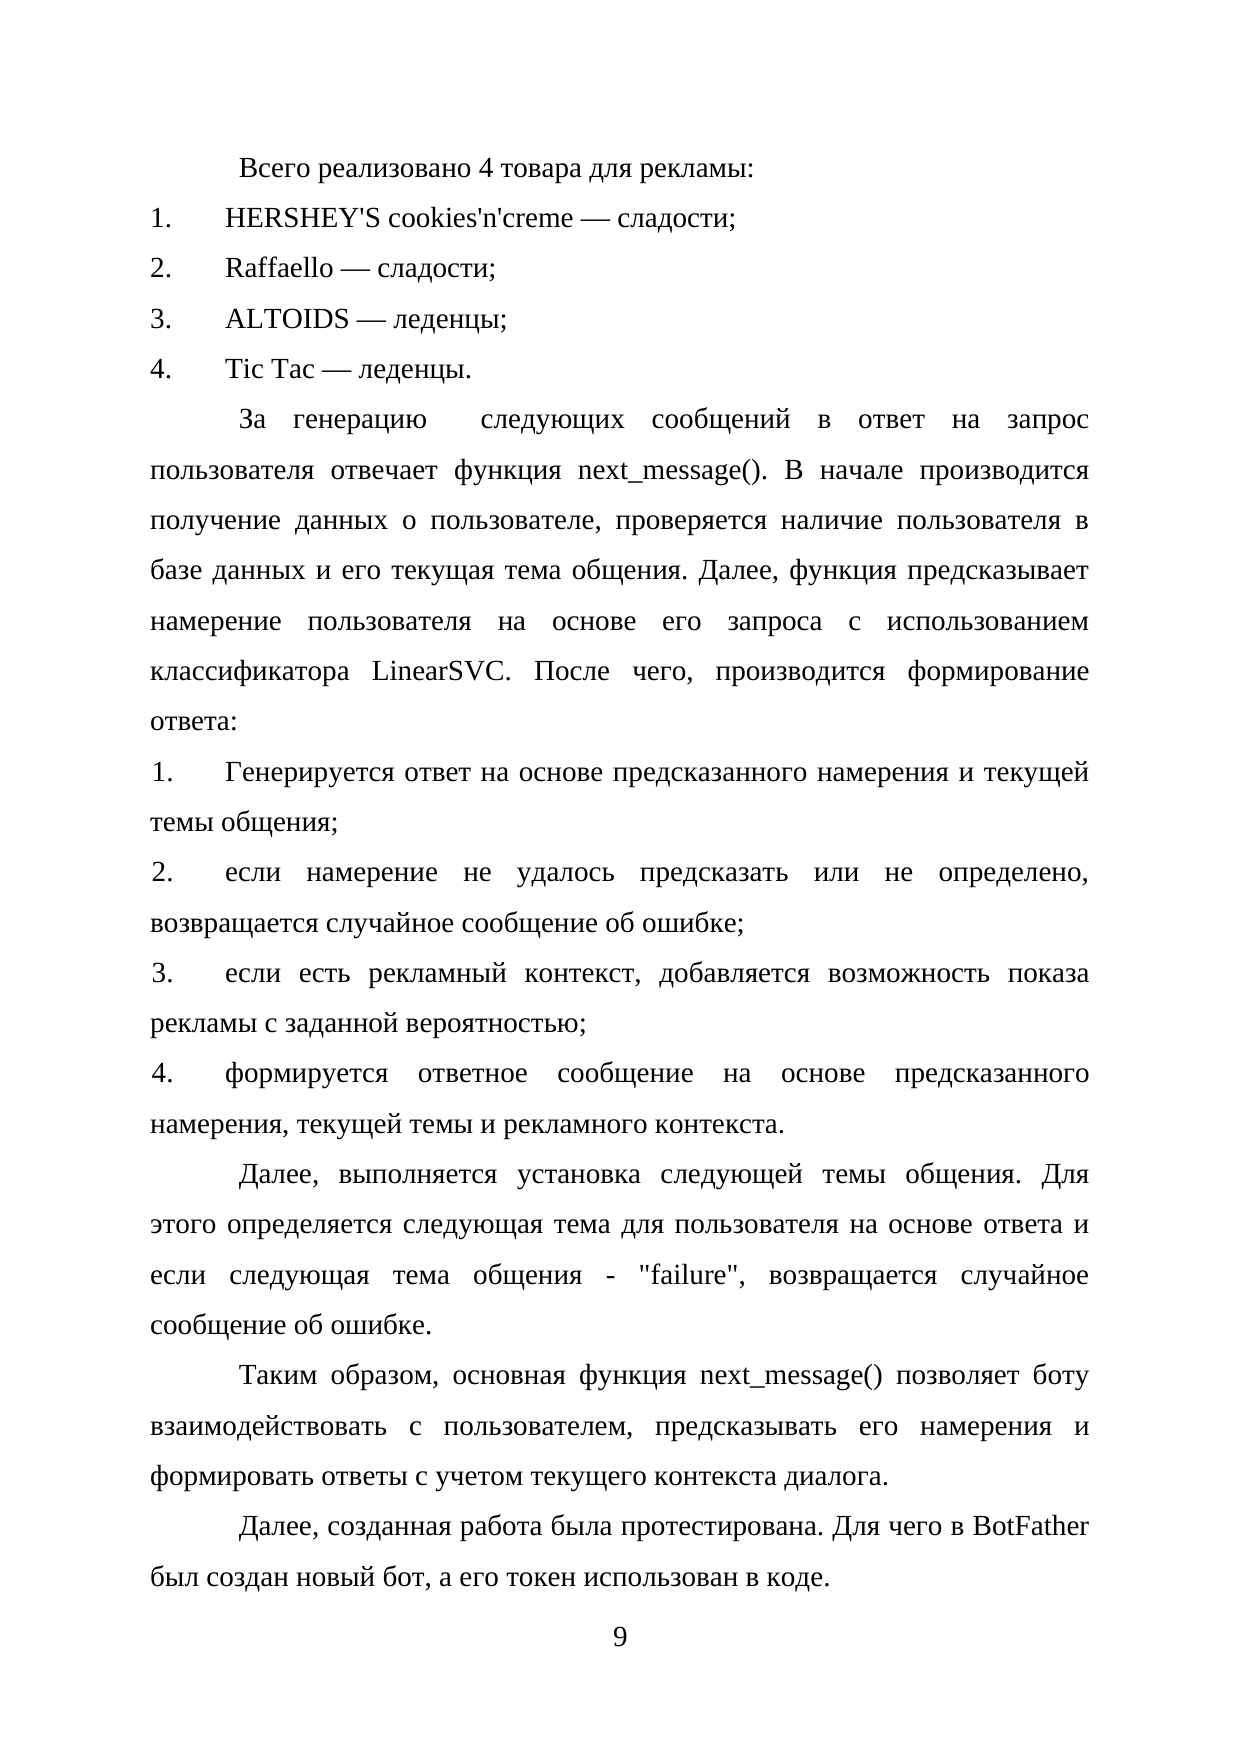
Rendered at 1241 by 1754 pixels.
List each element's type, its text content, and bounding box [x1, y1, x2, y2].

list формируется ответное сообщение на основе предсказанного намерения, текущей темы и рекламного контекста. [150, 1056, 1090, 1139]
text Далее, созданная работа была протестирована. Для чего в BotFather был создан новый бот, а его токен использован в коде. [150, 1508, 1090, 1592]
list ALTOIDS — леденцы; [150, 301, 1090, 334]
list Генерируется ответ на основе предсказанного намерения и текущей темы общения; [150, 754, 1090, 838]
list если намерение не удалось предсказать или не определено, возвращается случайное сообщение об ошибке; [150, 854, 1090, 938]
list HERSHEY'S cookies'n'creme — сладости; [150, 200, 1090, 234]
list Raffaello — сладости; [150, 251, 1090, 284]
list если есть рекламный контекст, добавляется возможность показа рекламы с заданной вероятностью; [150, 955, 1090, 1039]
text Всего реализовано 4 товара для рекламы: [150, 150, 1090, 183]
text Далее, выполняется установка следующей темы общения. Для этого определяется следующая тема для пользователя на основе ответа и если следующая тема общения - "failure", возвращается случайное сообщение об ошибке. [150, 1156, 1090, 1341]
text Таким образом, основная функция next_message() позволяет боту взаимодействовать с пользователем, предсказывать его намерения и формировать ответы с учетом текущего контекста диалога. [150, 1357, 1090, 1492]
list Tic Tac — леденцы. [150, 351, 1090, 385]
text За генерацию следующих сообщений в ответ на запрос пользователя отвечает функция next_message(). В начале производится получение данных о пользователе, проверяется наличие пользователя в базе данных и его текущая тема общения. Далее, функция предсказывает намерение пользователя на основе его запроса с использованием классификатора LinearSVC. После чего, производится формирование ответа: [150, 402, 1090, 737]
